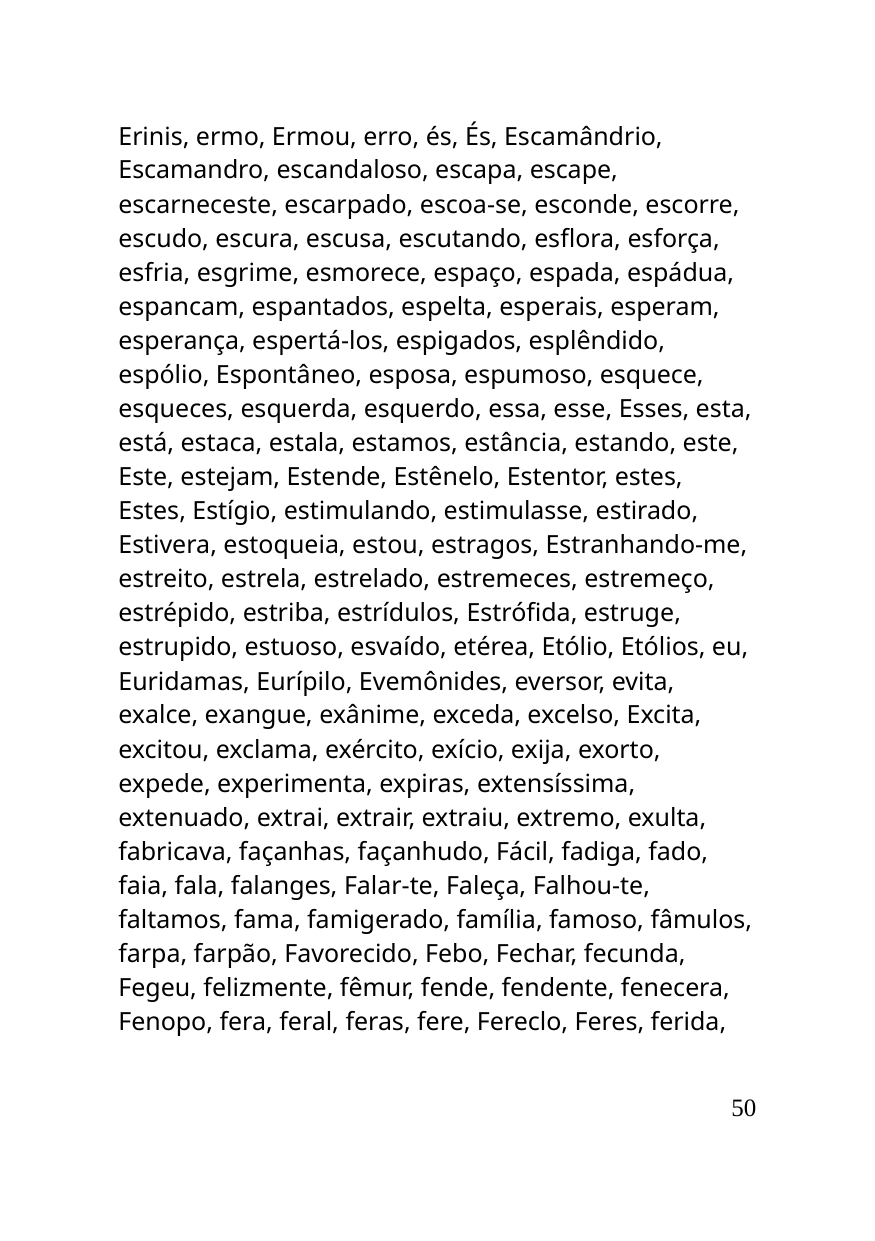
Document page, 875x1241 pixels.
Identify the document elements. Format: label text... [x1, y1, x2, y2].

text Erinis, ermo, Ermou, erro, és, És, Escamândrio, Escamandro, escandaloso, escapa, escape, escarneceste, escarpado, escoa-se, esconde, escorre, escudo, escura, escusa, escutando, esflora, esforça, esfria, esgrime, esmorece, espaço, espada, espádua, espancam, espantados, espelta, esperais, esperam, esperança, espertá-los, espigados, esplêndido, espólio, Espontâneo, esposa, espumoso, esquece, esqueces, esquerda, esquerdo, essa, esse, Esses, esta, está, estaca, estala, estamos, estância, estando, este, Este, estejam, Estende, Estênelo, Estentor, estes, Estes, Estígio, estimulando, estimulasse, estirado, Estivera, estoqueia, estou, estragos, Estranhando-me, estreito, estrela, estrelado, estremeces, estremeço, estrépido, estriba, estrídulos, Estrófida, estruge, estrupido, estuoso, esvaído, etérea, Etólio, Etólios, eu, Euridamas, Eurípilo, Evemônides, eversor, evita, exalce, exangue, exânime, exceda, excelso, Excita, excitou, exclama, exército, exício, exija, exorto, expede, experimenta, expiras, extensíssima, extenuado, extrai, extrair, extraiu, extremo, exulta, fabricava, façanhas, façanhudo, Fácil, fadiga, fado, faia, fala, falanges, Falar-te, Faleça, Falhou-te, faltamos, fama, famigerado, família, famoso, fâmulos, farpa, farpão, Favorecido, Febo, Fechar, fecunda, Fegeu, felizmente, fêmur, fende, fendente, fenecera, Fenopo, fera, feral, feras, fere, Fereclo, Feres, ferida, [118, 118, 756, 1038]
